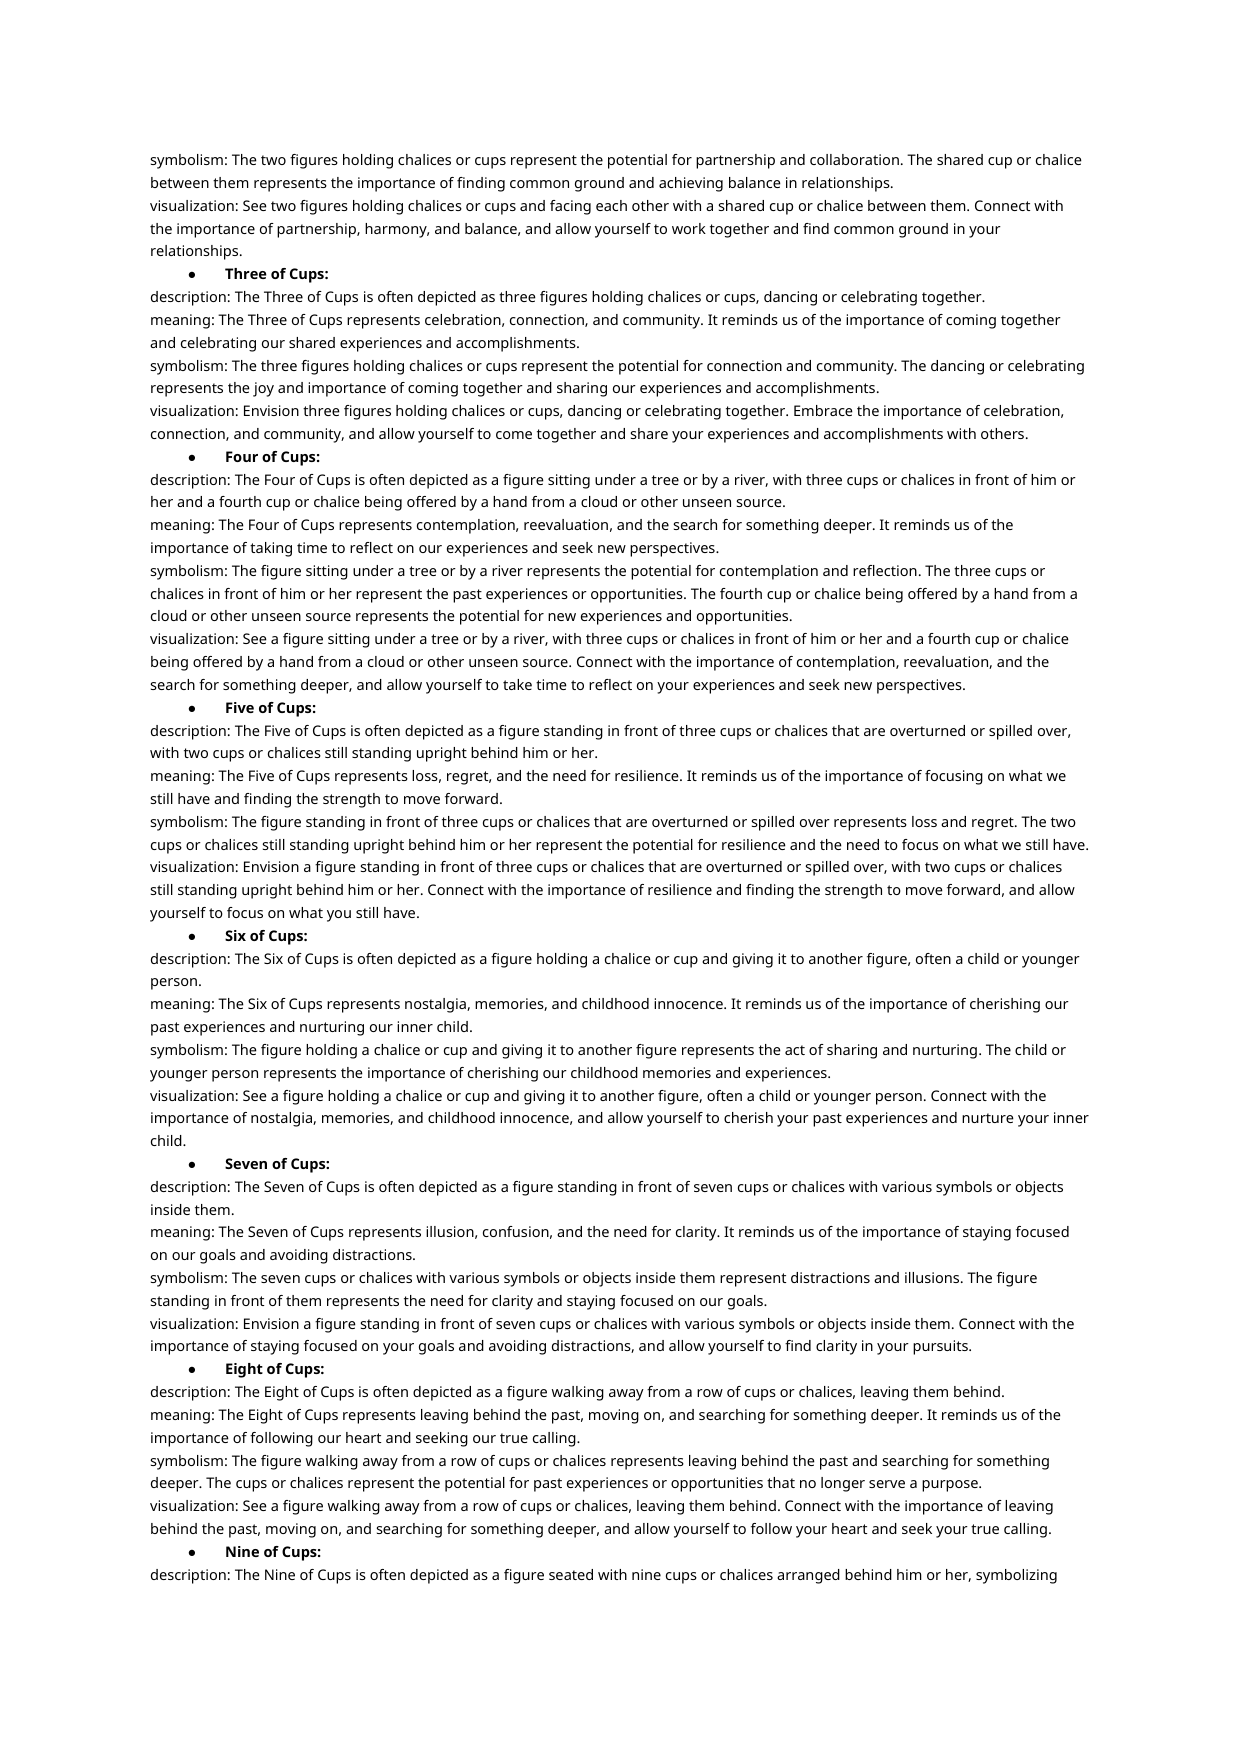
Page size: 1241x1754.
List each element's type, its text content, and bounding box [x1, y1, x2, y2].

list Nine of Cups: [187, 1542, 1090, 1561]
text symbolism: The seven cups or chalices with various symbols or objects inside them represent distractions and illusions. The figure standing in front of them represents the need for clarity and staying focused on our goals. [150, 1268, 1090, 1311]
text visualization: See two figures holding chalices or cups and facing each other with a shared cup or chalice between them. Connect with the importance of partnership, harmony, and balance, and allow yourself to work together and find common ground in your relationships. [150, 196, 1090, 261]
text meaning: The Four of Cups represents contemplation, reevaluation, and the search for something deeper. It reminds us of the importance of taking time to reflect on our experiences and seek new perspectives. [150, 515, 1090, 558]
text symbolism: The figure walking away from a row of cups or chalices represents leaving behind the past and searching for something deeper. The cups or chalices represent the potential for past experiences or opportunities that no longer serve a purpose. [150, 1450, 1090, 1493]
text visualization: See a figure walking away from a row of cups or chalices, leaving them behind. Connect with the importance of leaving behind the past, moving on, and searching for something deeper, and allow yourself to follow your heart and seek your true calling. [150, 1496, 1090, 1539]
text description: The Seven of Cups is often depicted as a figure standing in front of seven cups or chalices with various symbols or objects inside them. [150, 1177, 1090, 1219]
text description: The Five of Cups is often depicted as a figure standing in front of three cups or chalices that are overturned or spilled over, with two cups or chalices still standing upright behind him or her. [150, 720, 1090, 763]
list Three of Cups: [187, 264, 1090, 284]
text symbolism: The two figures holding chalices or cups represent the potential for partnership and collaboration. The shared cup or chalice between them represents the importance of finding common ground and achieving balance in relationships. [150, 150, 1090, 193]
text meaning: The Six of Cups represents nostalgia, memories, and childhood innocence. It reminds us of the importance of cherishing our past experiences and nurturing our inner child. [150, 994, 1090, 1037]
text description: The Eight of Cups is often depicted as a figure walking away from a row of cups or chalices, leaving them behind. [150, 1382, 1090, 1402]
text visualization: Envision a figure standing in front of seven cups or chalices with various symbols or objects inside them. Connect with the importance of staying focused on your goals and avoiding distractions, and allow yourself to find clarity in your pursuits. [150, 1313, 1090, 1356]
list Eight of Cups: [187, 1359, 1090, 1379]
text visualization: Envision a figure standing in front of three cups or chalices that are overturned or spilled over, with two cups or chalices still standing upright behind him or her. Connect with the importance of resilience and finding the strength to move forward, and allow yourself to focus on what you still have. [150, 857, 1090, 923]
text meaning: The Seven of Cups represents illusion, confusion, and the need for clarity. It reminds us of the importance of staying focused on our goals and avoiding distractions. [150, 1222, 1090, 1265]
text symbolism: The figure standing in front of three cups or chalices that are overturned or spilled over represents loss and regret. The two cups or chalices still standing upright behind him or her represent the potential for resilience and the need to focus on what we still have. [150, 812, 1090, 854]
text symbolism: The three figures holding chalices or cups represent the potential for connection and community. The dancing or celebrating represents the joy and importance of coming together and sharing our experiences and accomplishments. [150, 355, 1090, 398]
list Four of Cups: [187, 447, 1090, 466]
list Six of Cups: [187, 926, 1090, 946]
text description: The Three of Cups is often depicted as three figures holding chalices or cups, dancing or celebrating together. [150, 287, 1090, 307]
text meaning: The Eight of Cups represents leaving behind the past, moving on, and searching for something deeper. It reminds us of the importance of following our heart and seeking our true calling. [150, 1405, 1090, 1447]
text visualization: See a figure holding a chalice or cup and giving it to another figure, often a child or younger person. Connect with the importance of nostalgia, memories, and childhood innocence, and allow yourself to cherish your past experiences and nurture your inner child. [150, 1085, 1090, 1151]
list Five of Cups: [187, 697, 1090, 717]
text meaning: The Three of Cups represents celebration, connection, and community. It reminds us of the importance of coming together and celebrating our shared experiences and accomplishments. [150, 310, 1090, 352]
text meaning: The Five of Cups represents loss, regret, and the need for resilience. It reminds us of the importance of focusing on what we still have and finding the strength to move forward. [150, 766, 1090, 809]
list Seven of Cups: [187, 1154, 1090, 1174]
text description: The Nine of Cups is often depicted as a figure seated with nine cups or chalices arranged behind him or her, symbolizing [150, 1564, 1090, 1584]
text description: The Six of Cups is often depicted as a figure holding a chalice or cup and giving it to another figure, often a child or younger person. [150, 948, 1090, 991]
text visualization: Envision three figures holding chalices or cups, dancing or celebrating together. Embrace the importance of celebration, connection, and community, and allow yourself to come together and share your experiences and accomplishments with others. [150, 401, 1090, 444]
text description: The Four of Cups is often depicted as a figure sitting under a tree or by a river, with three cups or chalices in front of him or her and a fourth cup or chalice being offered by a hand from a cloud or other unseen source. [150, 469, 1090, 512]
text symbolism: The figure sitting under a tree or by a river represents the potential for contemplation and reflection. The three cups or chalices in front of him or her represent the past experiences or opportunities. The fourth cup or chalice being offered by a hand from a cloud or other unseen source represents the potential for new experiences and opportunities. [150, 561, 1090, 626]
text visualization: See a figure sitting under a tree or by a river, with three cups or chalices in front of him or her and a fourth cup or chalice being offered by a hand from a cloud or other unseen source. Connect with the importance of contemplation, reevaluation, and the search for something deeper, and allow yourself to take time to reflect on your experiences and seek new perspectives. [150, 629, 1090, 694]
text symbolism: The figure holding a chalice or cup and giving it to another figure represents the act of sharing and nurturing. The child or younger person represents the importance of cherishing our childhood memories and experiences. [150, 1040, 1090, 1082]
